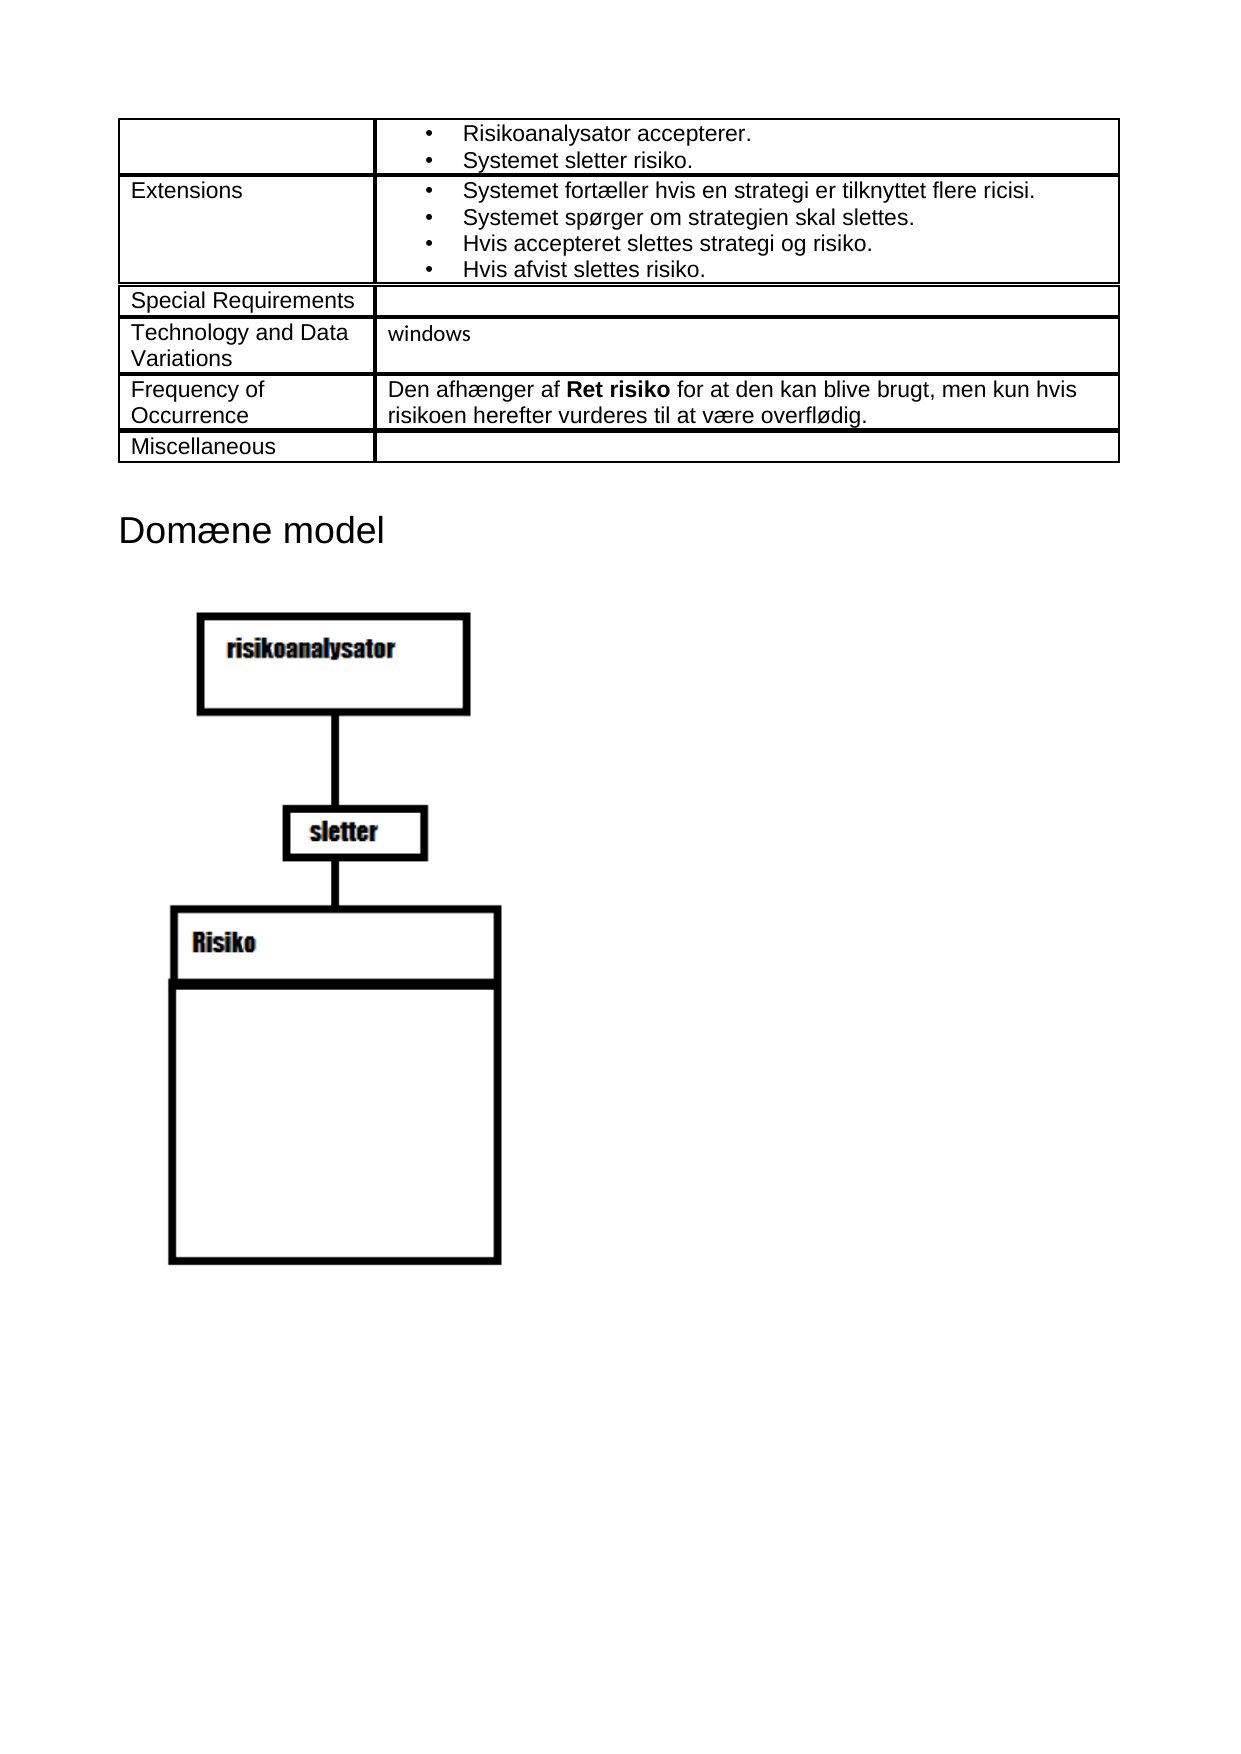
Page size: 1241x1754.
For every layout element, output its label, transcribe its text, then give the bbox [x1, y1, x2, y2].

table_cell [377, 287, 1118, 315]
table_cell Extensions [120, 177, 373, 282]
table_cell windows [377, 319, 1118, 372]
table_cell Systemet fortæller hvis en strategi er tilknyttet flere ricisi. Systemet spørger om strategien skal slettes. Hvis accepteret slettes strategi og risiko. Hvis afvist slettes risiko. [377, 177, 1118, 282]
table_cell Special Requirements [120, 287, 373, 315]
table_cell Den afhænger af Ret risiko for at den kan blive brugt, men kun hvis risikoen herefter vurderes til at være overflødig. [377, 376, 1118, 428]
table_cell Frequency of Occurrence [120, 376, 373, 428]
table_cell Risikoanalysatoren ønsker at slette en risiko. Systemet spørger om man vil slette. Risikoanalysator accepterer. Systemet sletter risiko. [377, 120, 1118, 173]
table_cell Technology and Data Variations [120, 319, 373, 372]
table_cell [120, 120, 373, 173]
table_cell Miscellaneous [120, 433, 373, 461]
table_cell [377, 433, 1118, 461]
text Domæne model [118, 509, 1122, 552]
